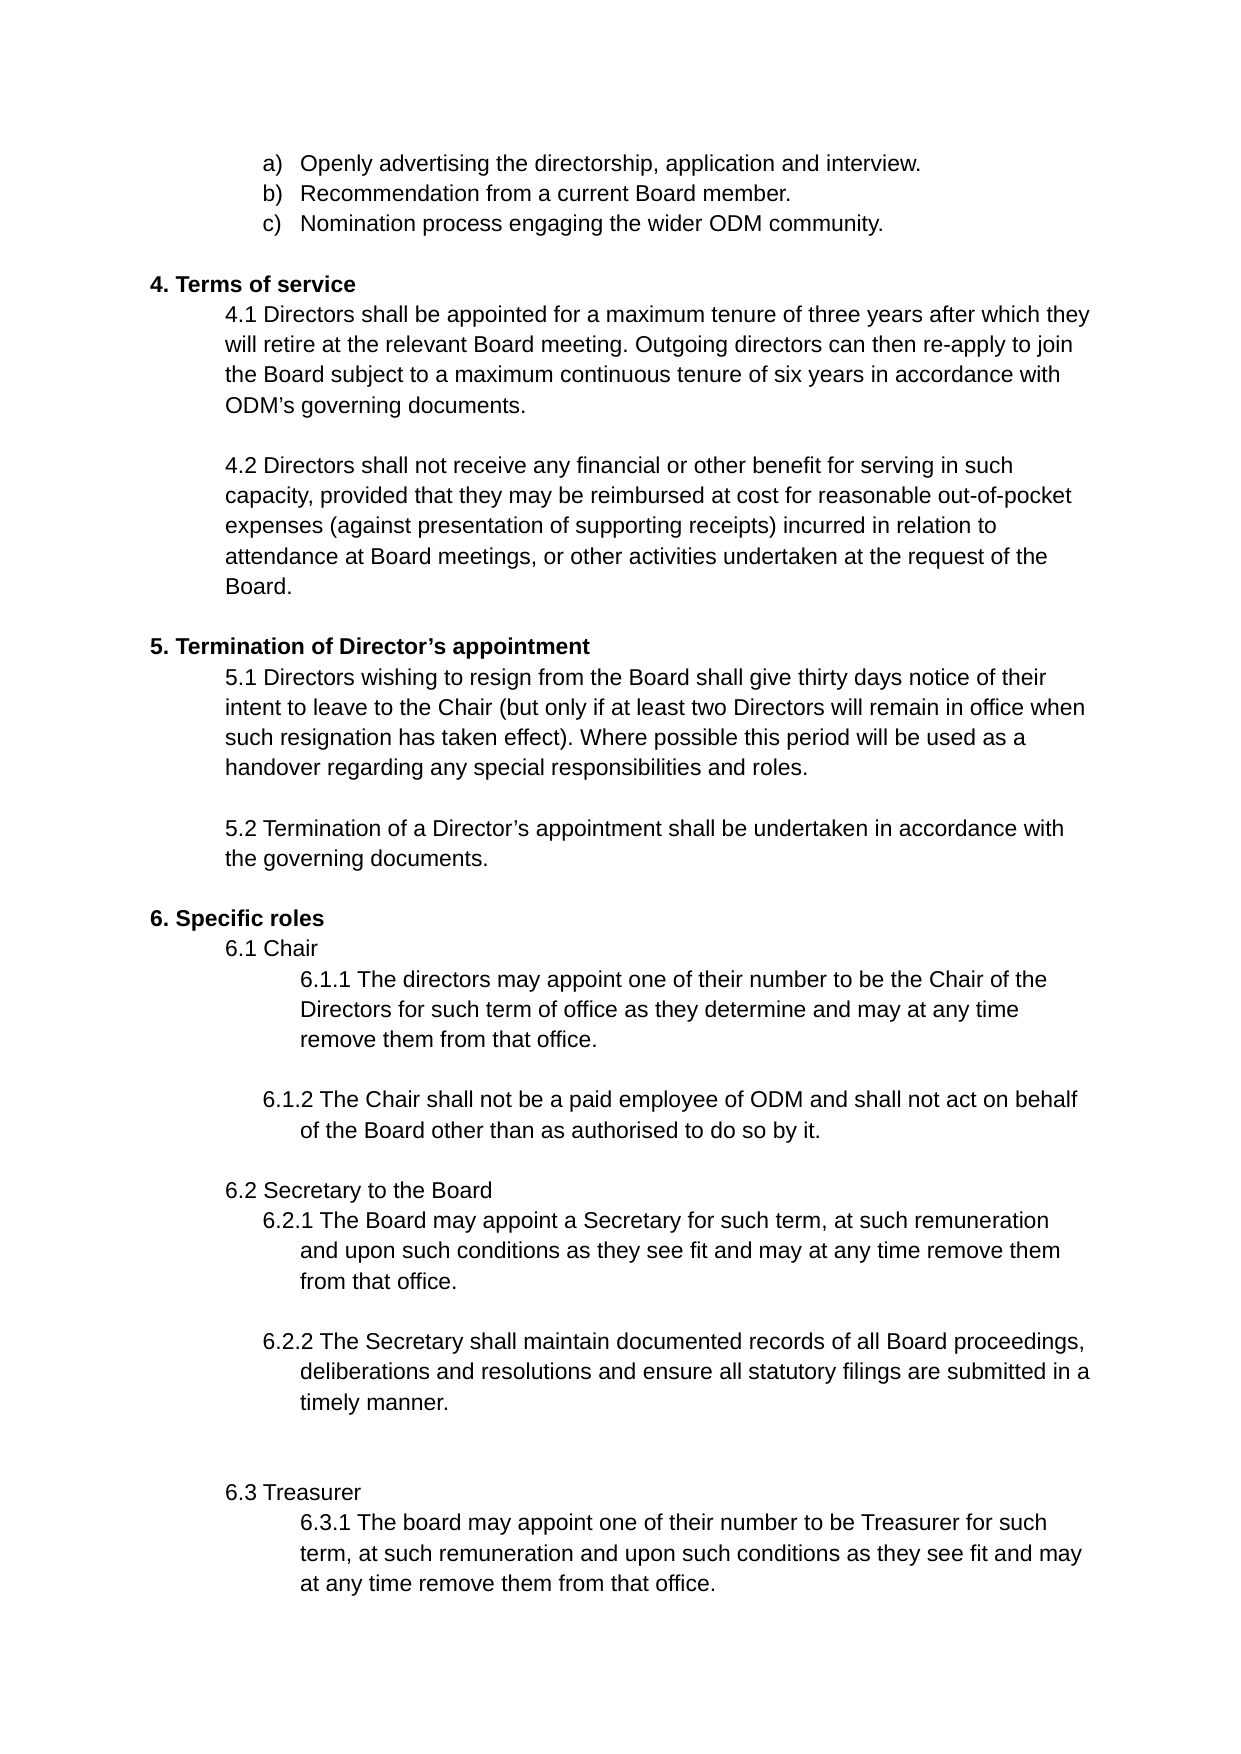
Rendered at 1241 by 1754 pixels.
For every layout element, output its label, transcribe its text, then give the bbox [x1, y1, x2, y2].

list 6.2.2 The Secretary shall maintain documented records of all Board proceedings, deliberations and resolutions and ensure all statutory filings are submitted in a timely manner. [262, 1328, 1090, 1415]
text 5.2 Termination of a Director’s appointment shall be undertaken in accordance with the governing documents. [225, 814, 1090, 871]
text 6.3.1 The board may appoint one of their number to be Treasurer for such term, at such remuneration and upon such conditions as they see fit and may at any time remove them from that office. [300, 1509, 1090, 1596]
text 6.2 Secretary to the Board [225, 1177, 1090, 1203]
list Openly advertising the directorship, application and interview. [262, 150, 1090, 176]
list Nomination process engaging the wider ODM community. [262, 210, 1090, 237]
list Recommendation from a current Board member. [262, 180, 1090, 207]
text 5. Termination of Director’s appointment [150, 633, 1090, 660]
text 5.1 Directors wishing to resign from the Board shall give thirty days notice of their intent to leave to the Chair (but only if at least two Directors will remain in office when such resignation has taken effect). Where possible this period will be used as a handover regarding any special responsibilities and roles. [225, 663, 1090, 781]
text 6. Specific roles [150, 905, 1090, 932]
text 6.1 Chair [225, 935, 1090, 962]
list 6.2.1 The Board may appoint a Secretary for such term, at such remuneration and upon such conditions as they see fit and may at any time remove them from that office. [262, 1207, 1090, 1294]
text 6.3 Treasurer [225, 1479, 1090, 1506]
text 4.2 Directors shall not receive any financial or other benefit for serving in such capacity, provided that they may be reimbursed at cost for reasonable out-of-pocket expenses (against presentation of supporting receipts) incurred in relation to attendance at Board meetings, or other activities undertaken at the request of the Board. [225, 452, 1090, 599]
text 4.1 Directors shall be appointed for a maximum tenure of three years after which they will retire at the relevant Board meeting. Outgoing directors can then re-apply to join the Board subject to a maximum continuous tenure of six years in accordance with ODM’s governing documents. [225, 301, 1090, 418]
text 4. Terms of service [150, 271, 1090, 297]
list 6.1.2 The Chair shall not be a paid employee of ODM and shall not act on behalf of the Board other than as authorised to do so by it. [262, 1086, 1090, 1143]
text 6.1.1 The directors may appoint one of their number to be the Chair of the Directors for such term of office as they determine and may at any time remove them from that office. [300, 966, 1090, 1052]
